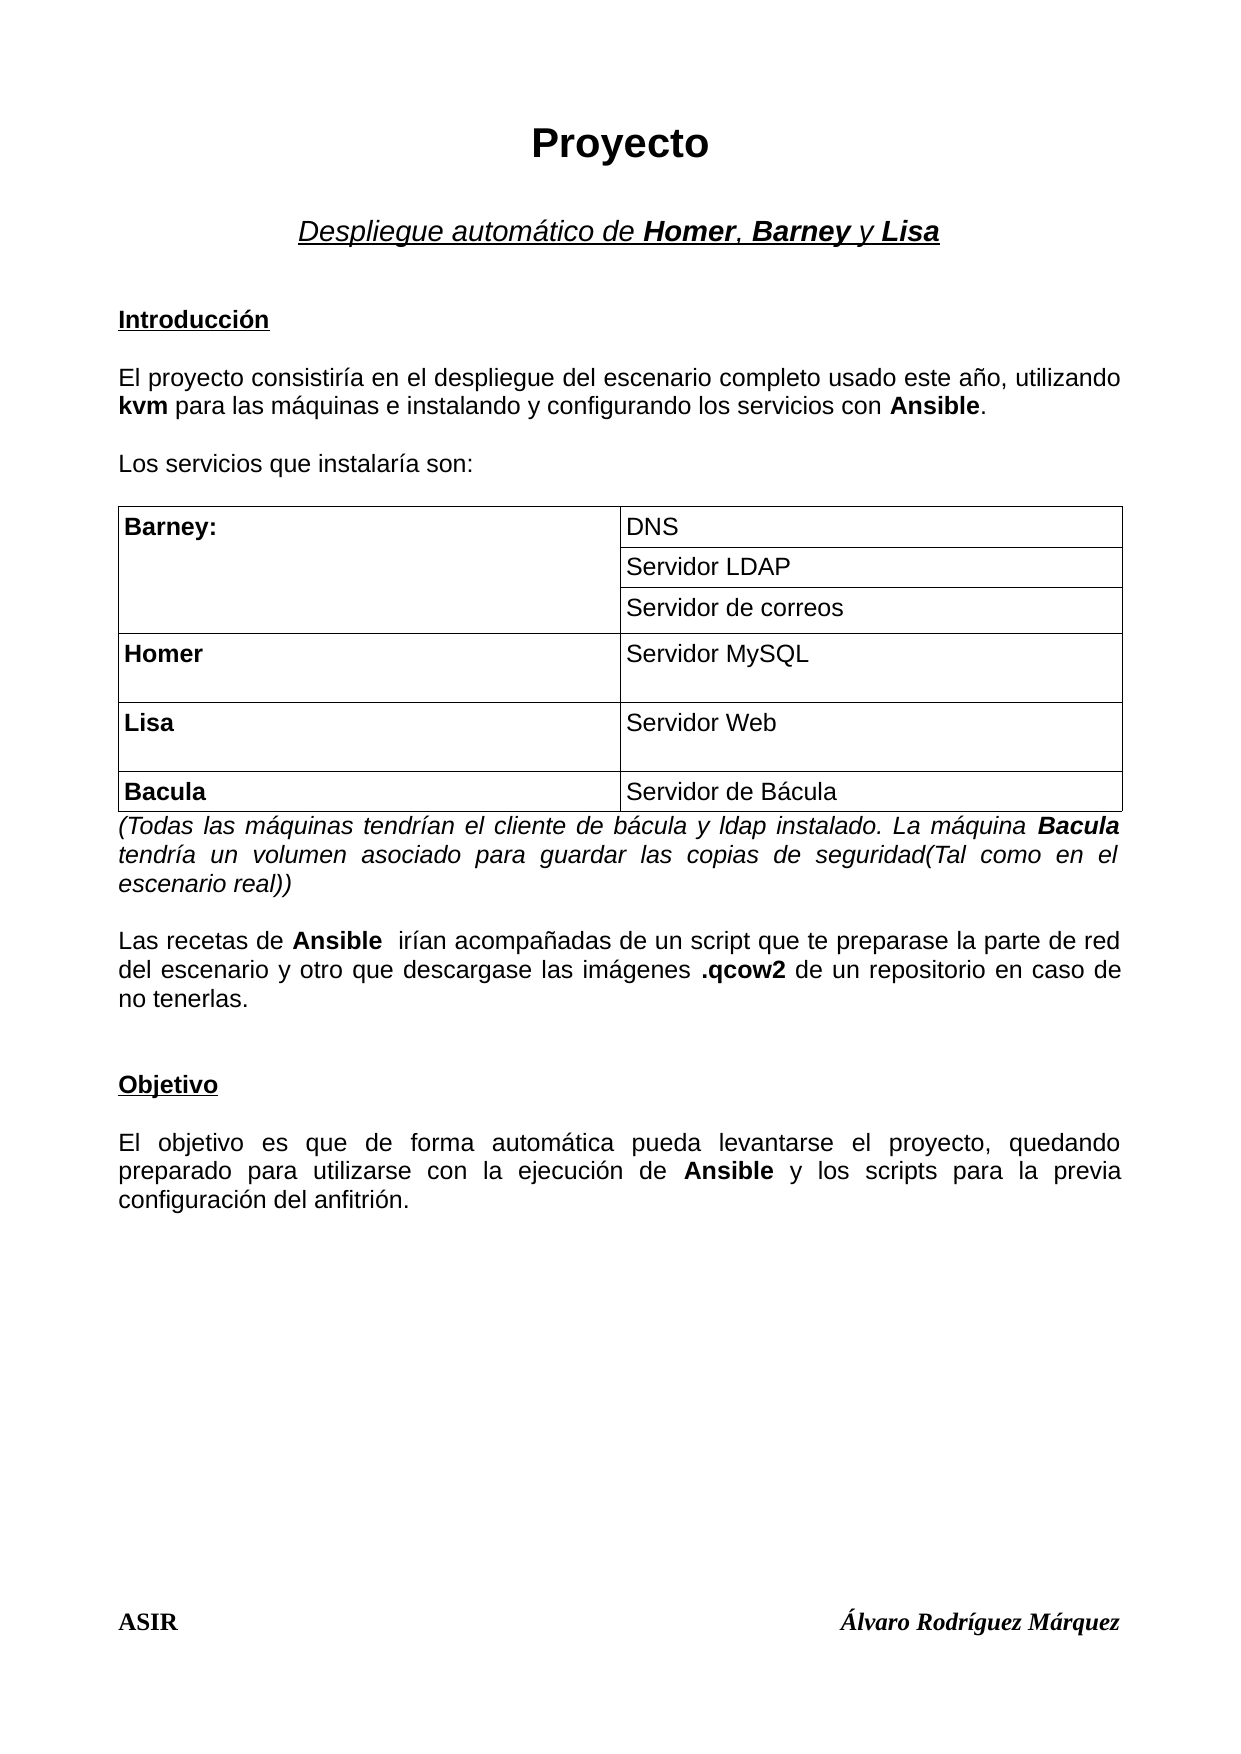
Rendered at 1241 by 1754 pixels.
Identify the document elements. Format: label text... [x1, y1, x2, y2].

text Objetivo [118, 1070, 1122, 1099]
text Proyecto [118, 118, 1122, 166]
table_cell Servidor LDAP [621, 548, 1122, 587]
table_header DNS [621, 507, 1122, 547]
table_header Barney: [119, 507, 620, 633]
table_cell Servidor de correos [621, 588, 1122, 633]
text Introducción [118, 305, 1122, 334]
table_cell Homer [119, 634, 620, 702]
text Las recetas de Ansible irían acompañadas de un script que te preparase la parte de red del escenario y otro que descargase las imágenes .qcow2 de un repositorio en caso de no tenerlas. [118, 926, 1122, 1013]
text Despliegue automático de Homer, Barney y Lisa [118, 214, 1122, 247]
table_cell Servidor MySQL [621, 634, 1122, 702]
text El proyecto consistiría en el despliegue del escenario completo usado este año, utilizando kvm para las máquinas e instalando y configurando los servicios con Ansible. [118, 362, 1122, 420]
table_cell Servidor de Bácula [621, 772, 1122, 811]
table_cell Bacula [119, 772, 620, 811]
text El objetivo es que de forma automática pueda levantarse el proyecto, quedando preparado para utilizarse con la ejecución de Ansible y los scripts para la previa configuración del anfitrión. [118, 1128, 1122, 1214]
text Los servicios que instalaría son: [118, 449, 1122, 477]
text (Todas las máquinas tendrían el cliente de bácula y ldap instalado. La máquina Bacula tendría un volumen asociado para guardar las copias de seguridad(Tal como en el escenario real)) [118, 812, 1122, 898]
table_cell Lisa [119, 703, 620, 771]
table_cell Servidor Web [621, 703, 1122, 771]
